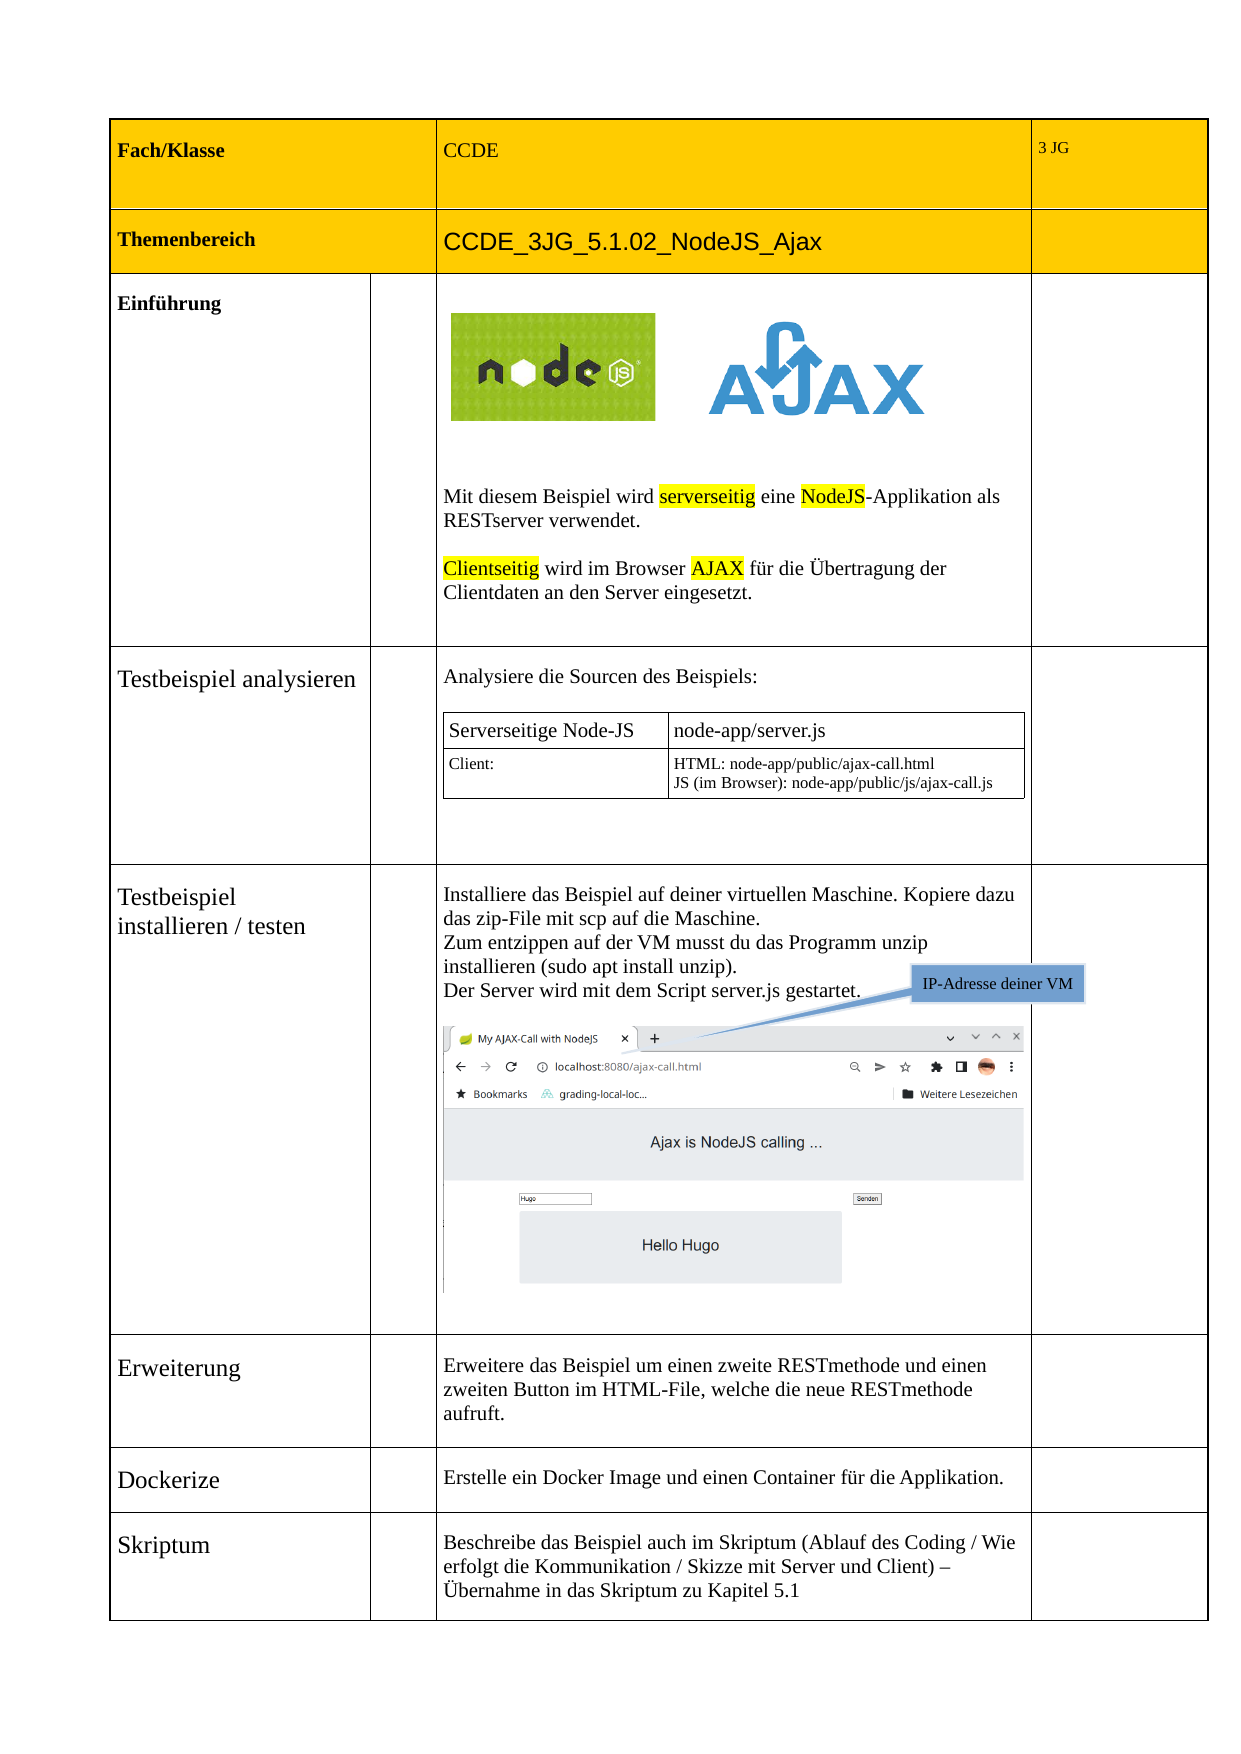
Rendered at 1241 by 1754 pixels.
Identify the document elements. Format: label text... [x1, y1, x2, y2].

picture [451, 313, 656, 421]
table_header Fach/Klasse [111, 120, 436, 208]
table_header Serverseitige Node-JS [444, 713, 668, 748]
table_cell Testbeispiel installieren / testen [111, 865, 370, 1334]
table_cell [1032, 1448, 1207, 1512]
table_cell Analysiere die Sourcen des Beispiels: [437, 647, 1031, 864]
table_cell Themenbereich [111, 210, 436, 273]
table_cell [1032, 210, 1207, 273]
table_cell Installiere das Beispiel auf deiner virtuellen Maschine. Kopiere dazu das zip-File mit scp auf die Maschine. Zum entzippen auf der VM musst du das Programm unzip installieren (sudo apt install unzip). Der Server wird mit dem Script server.js gestartet. [437, 865, 1031, 1334]
table_cell [1032, 865, 1207, 1334]
table_cell [1032, 647, 1207, 864]
table_cell [371, 1513, 436, 1620]
table_cell [1032, 274, 1207, 646]
table_header CCDE [437, 120, 1031, 208]
table_cell Erweiterung [111, 1335, 370, 1447]
table_cell Beschreibe das Beispiel auch im Skriptum (Ablauf des Coding / Wie erfolgt die Kommunikation / Skizze mit Server und Client) – Übernahme in das Skriptum zu Kapitel 5.1 [437, 1513, 1031, 1620]
table_cell CCDE_3JG_5.1.02_NodeJS_Ajax [437, 210, 1031, 273]
table_cell [371, 1335, 436, 1447]
table_cell [371, 274, 436, 646]
table_cell Client: [444, 749, 668, 798]
table_cell [371, 647, 436, 864]
table_cell [1032, 1513, 1207, 1620]
table_cell [1032, 1335, 1207, 1447]
table_cell Erweitere das Beispiel um einen zweite RESTmethode und einen zweiten Button im HTML-File, welche die neue RESTmethode aufruft. [437, 1335, 1031, 1447]
table_header node-app/server.js [669, 713, 1024, 748]
table_header 3 JG [1032, 120, 1207, 208]
table_cell Testbeispiel analysieren [111, 647, 370, 864]
table_cell Dockerize [111, 1448, 370, 1512]
picture [443, 1026, 1024, 1293]
table_cell Einführung [111, 274, 370, 646]
table_cell Mit diesem Beispiel wird serverseitig eine NodeJS-Applikation als RESTserver verwendet. Clientseitig wird im Browser AJAX für die Übertragung der Clientdaten an den Server eingesetzt. [437, 274, 1031, 646]
table_cell [371, 865, 436, 1334]
table_cell [371, 1448, 436, 1512]
table_cell Skriptum [111, 1513, 370, 1620]
picture [702, 313, 928, 420]
table_cell Erstelle ein Docker Image und einen Container für die Applikation. [437, 1448, 1031, 1512]
table_cell HTML: node-app/public/ajax-call.html JS (im Browser): node-app/public/js/ajax-call.js [669, 749, 1024, 798]
